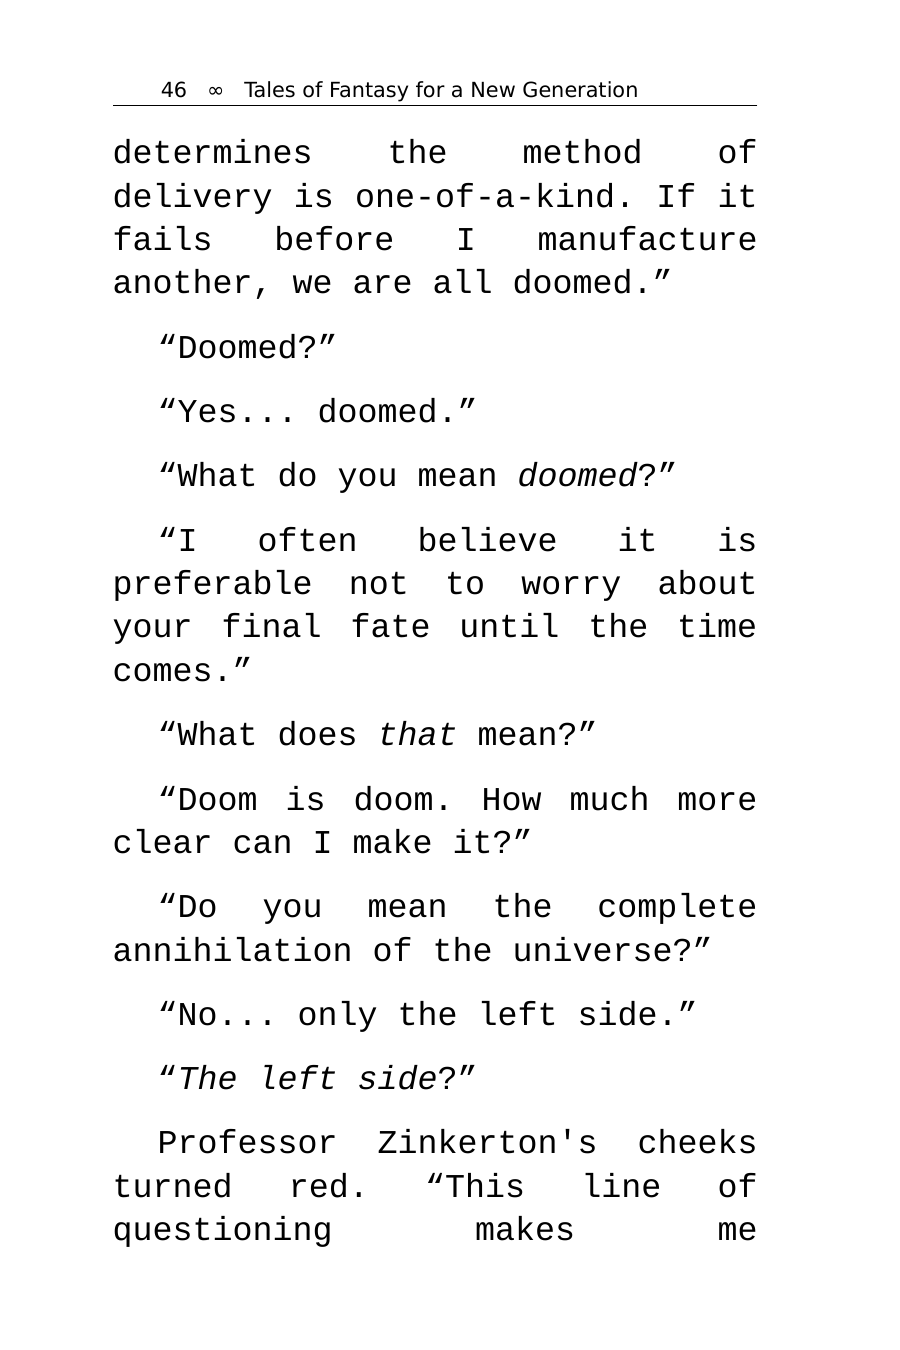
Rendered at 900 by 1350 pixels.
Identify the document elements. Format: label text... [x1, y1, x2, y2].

text determines the method of delivery is one-of-a-kind. If it fails before I manufacture another, we are all doomed.” [112, 136, 757, 304]
text “What do you mean doomed?” [112, 459, 757, 497]
text “Yes... doomed.” [112, 395, 757, 433]
text “Do you mean the complete annihilation of the universe?” [112, 890, 757, 971]
text Professor Zinkerton's cheeks turned red. “This line of questioning makes me [112, 1126, 757, 1251]
text “What does that mean?” [112, 718, 757, 756]
text “No... only the left side.” [112, 998, 757, 1035]
text “Doom is doom. How much more clear can I make it?” [112, 782, 757, 863]
text “Doomed?” [112, 331, 757, 368]
text “The left side?” [112, 1062, 757, 1100]
text “I often believe it is preferable not to worry about your final fate until the time comes.” [112, 523, 757, 691]
